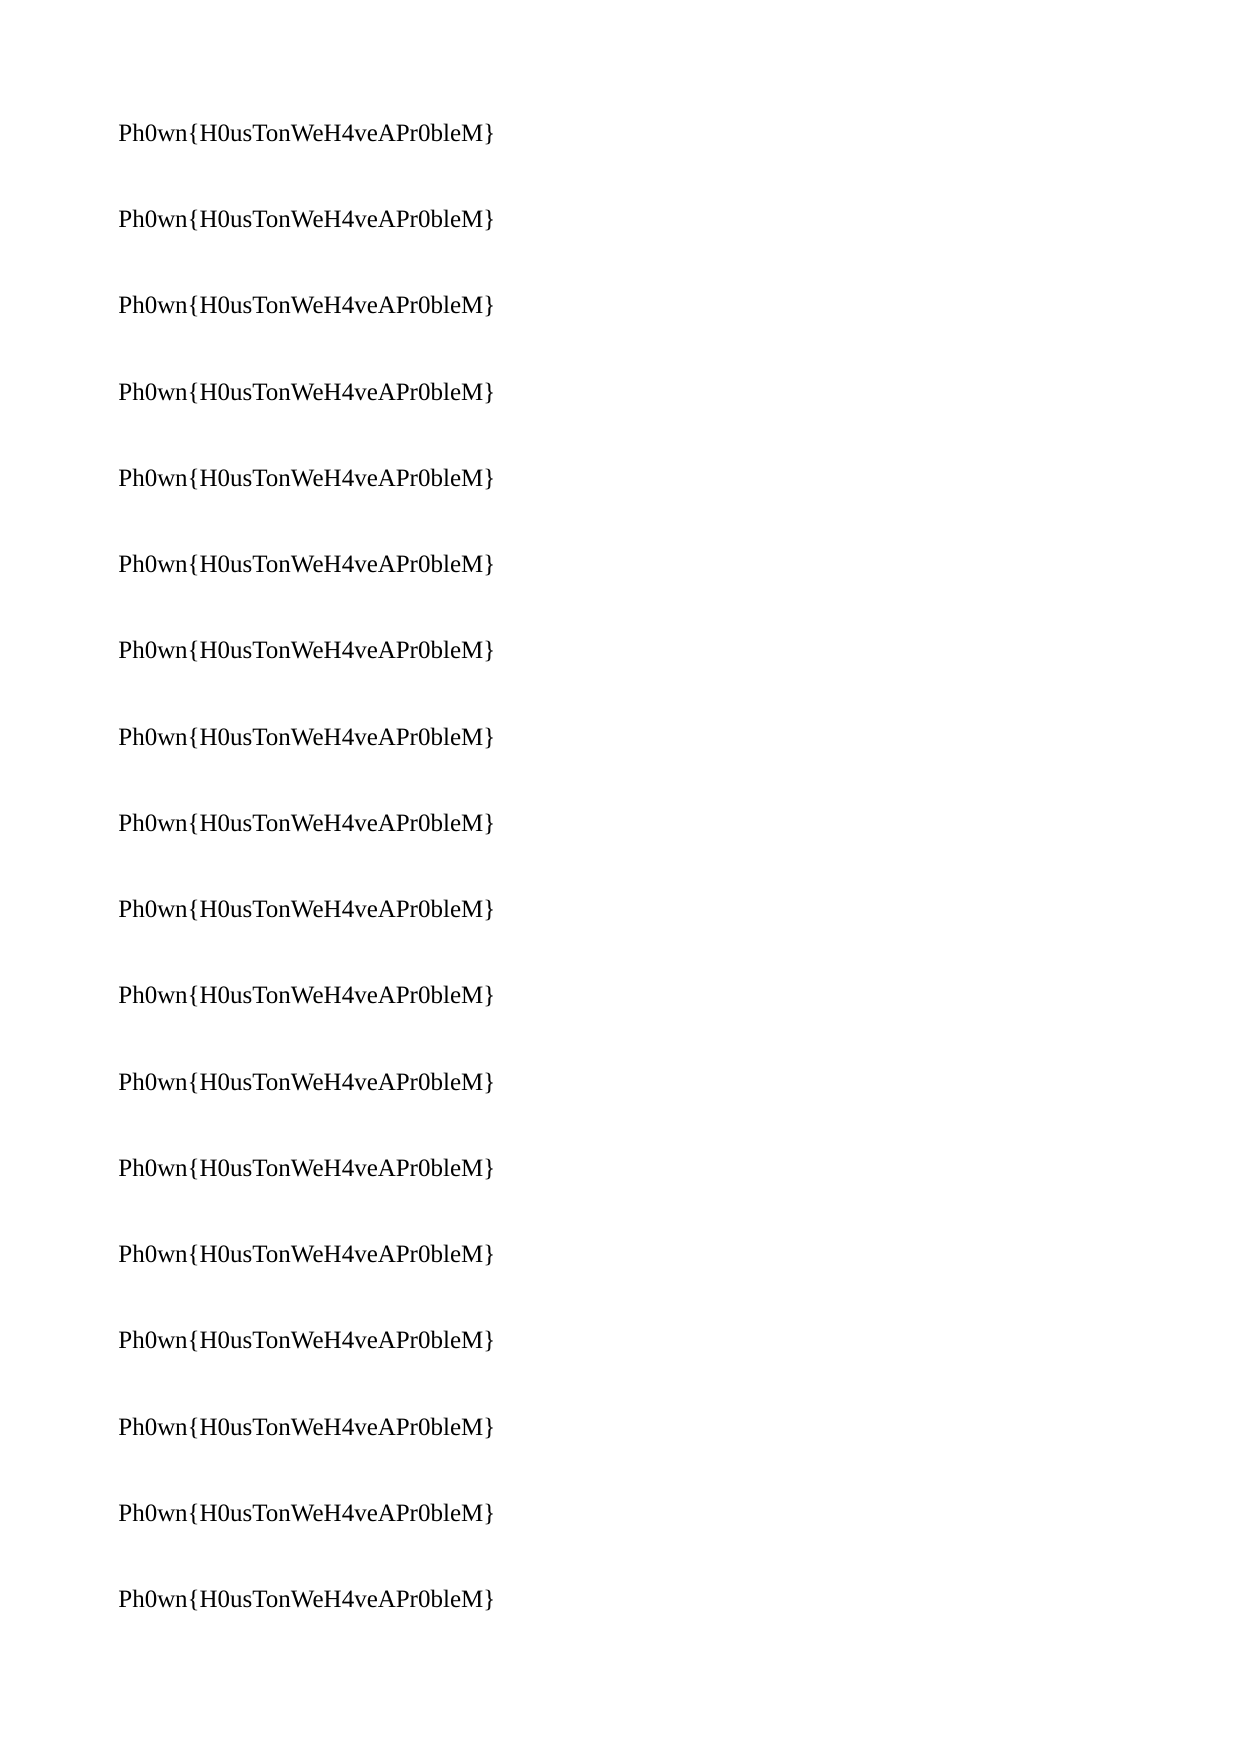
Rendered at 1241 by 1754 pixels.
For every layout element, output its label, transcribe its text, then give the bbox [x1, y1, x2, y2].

text Ph0wn{H0usTonWeH4veAPr0bleM} [118, 981, 1122, 1009]
text Ph0wn{H0usTonWeH4veAPr0bleM} [118, 1326, 1122, 1354]
text Ph0wn{H0usTonWeH4veAPr0bleM} [118, 377, 1122, 406]
text Ph0wn{H0usTonWeH4veAPr0bleM} [118, 636, 1122, 664]
text Ph0wn{H0usTonWeH4veAPr0bleM} [118, 1067, 1122, 1096]
text Ph0wn{H0usTonWeH4veAPr0bleM} [118, 463, 1122, 492]
text Ph0wn{H0usTonWeH4veAPr0bleM} [118, 118, 1122, 147]
text Ph0wn{H0usTonWeH4veAPr0bleM} [118, 549, 1122, 578]
text Ph0wn{H0usTonWeH4veAPr0bleM} [118, 722, 1122, 751]
text Ph0wn{H0usTonWeH4veAPr0bleM} [118, 894, 1122, 923]
text Ph0wn{H0usTonWeH4veAPr0bleM} [118, 1412, 1122, 1441]
text Ph0wn{H0usTonWeH4veAPr0bleM} [118, 1498, 1122, 1527]
text Ph0wn{H0usTonWeH4veAPr0bleM} [118, 1153, 1122, 1182]
text Ph0wn{H0usTonWeH4veAPr0bleM} [118, 291, 1122, 319]
text Ph0wn{H0usTonWeH4veAPr0bleM} [118, 204, 1122, 233]
text Ph0wn{H0usTonWeH4veAPr0bleM} [118, 1239, 1122, 1268]
text Ph0wn{H0usTonWeH4veAPr0bleM} [118, 808, 1122, 837]
text Ph0wn{H0usTonWeH4veAPr0bleM} [118, 1584, 1122, 1613]
